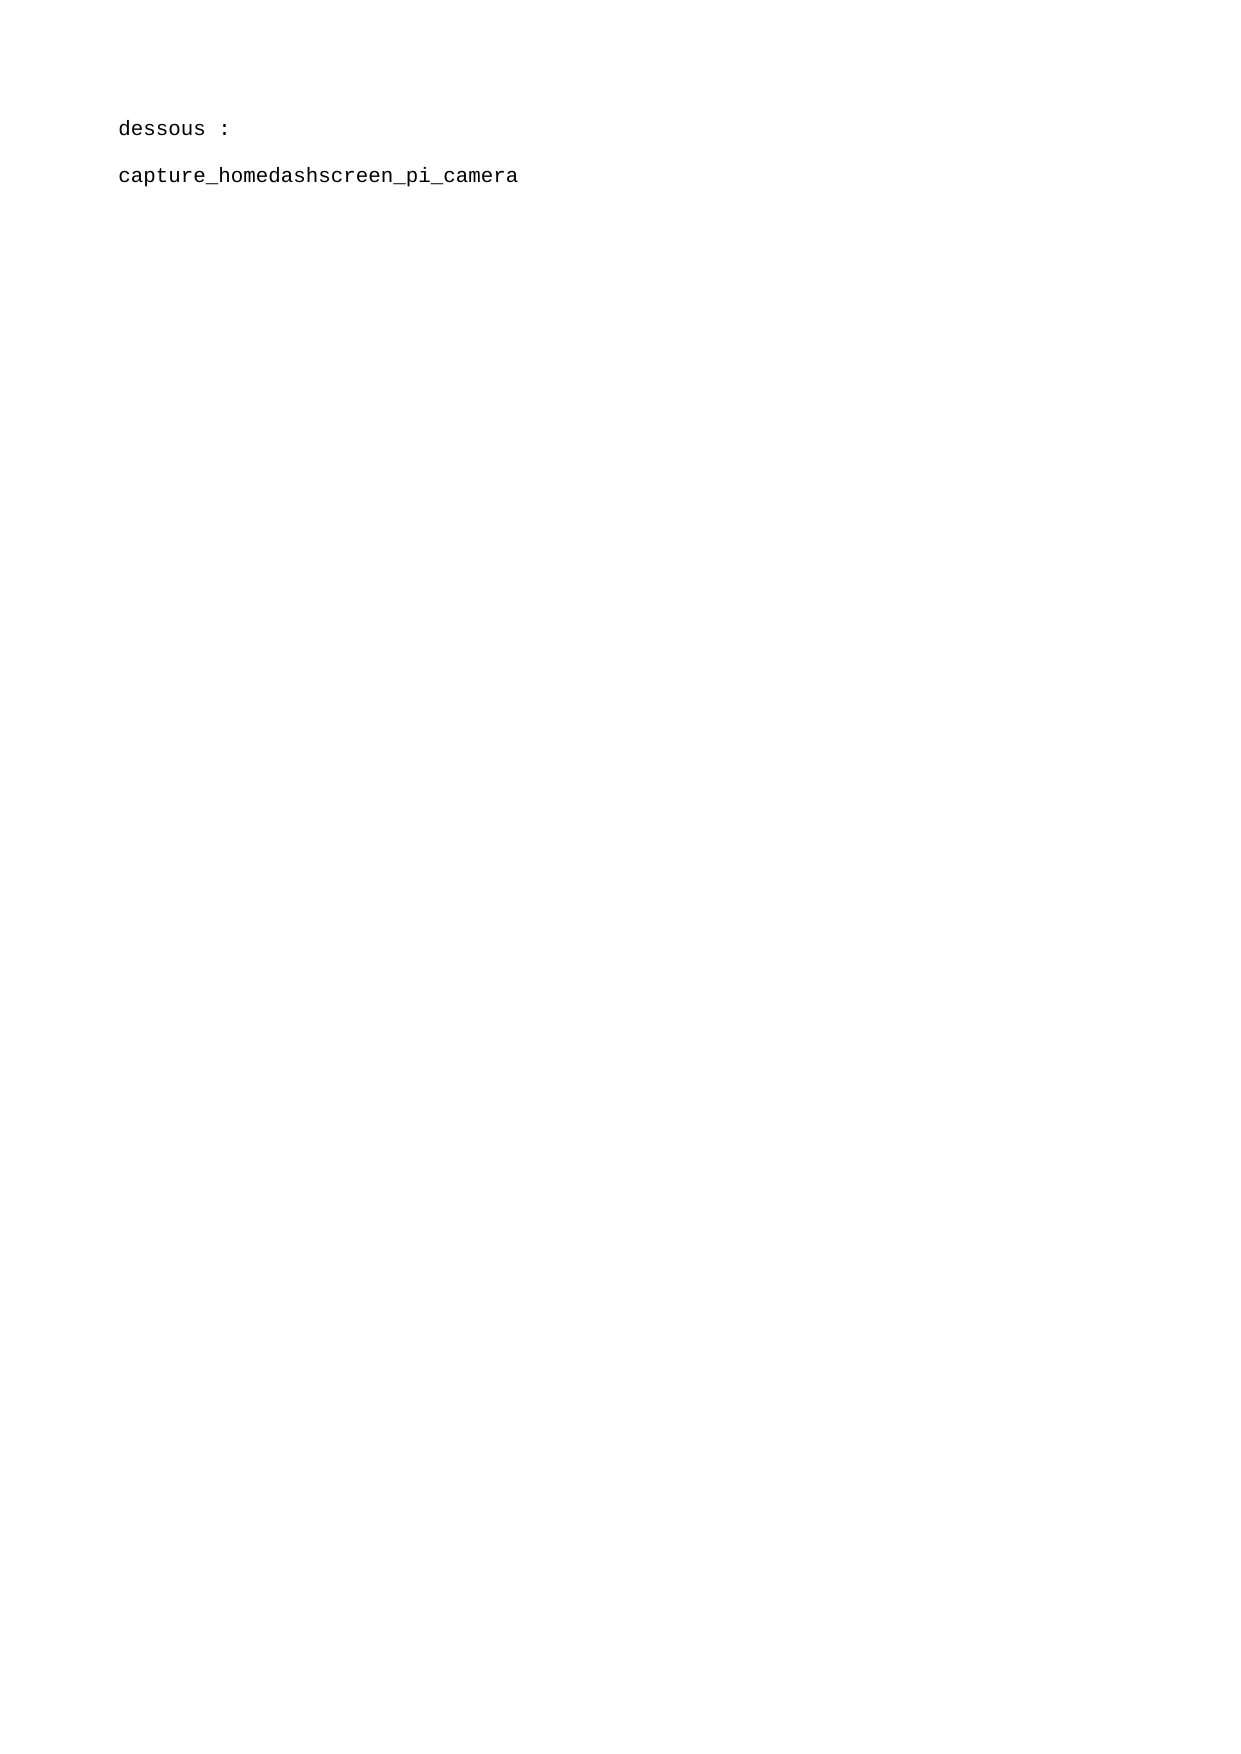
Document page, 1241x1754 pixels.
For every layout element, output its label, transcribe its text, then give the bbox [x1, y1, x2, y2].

text dessous : [118, 118, 1122, 142]
text capture_homedashscreen_pi_camera [118, 165, 1122, 189]
